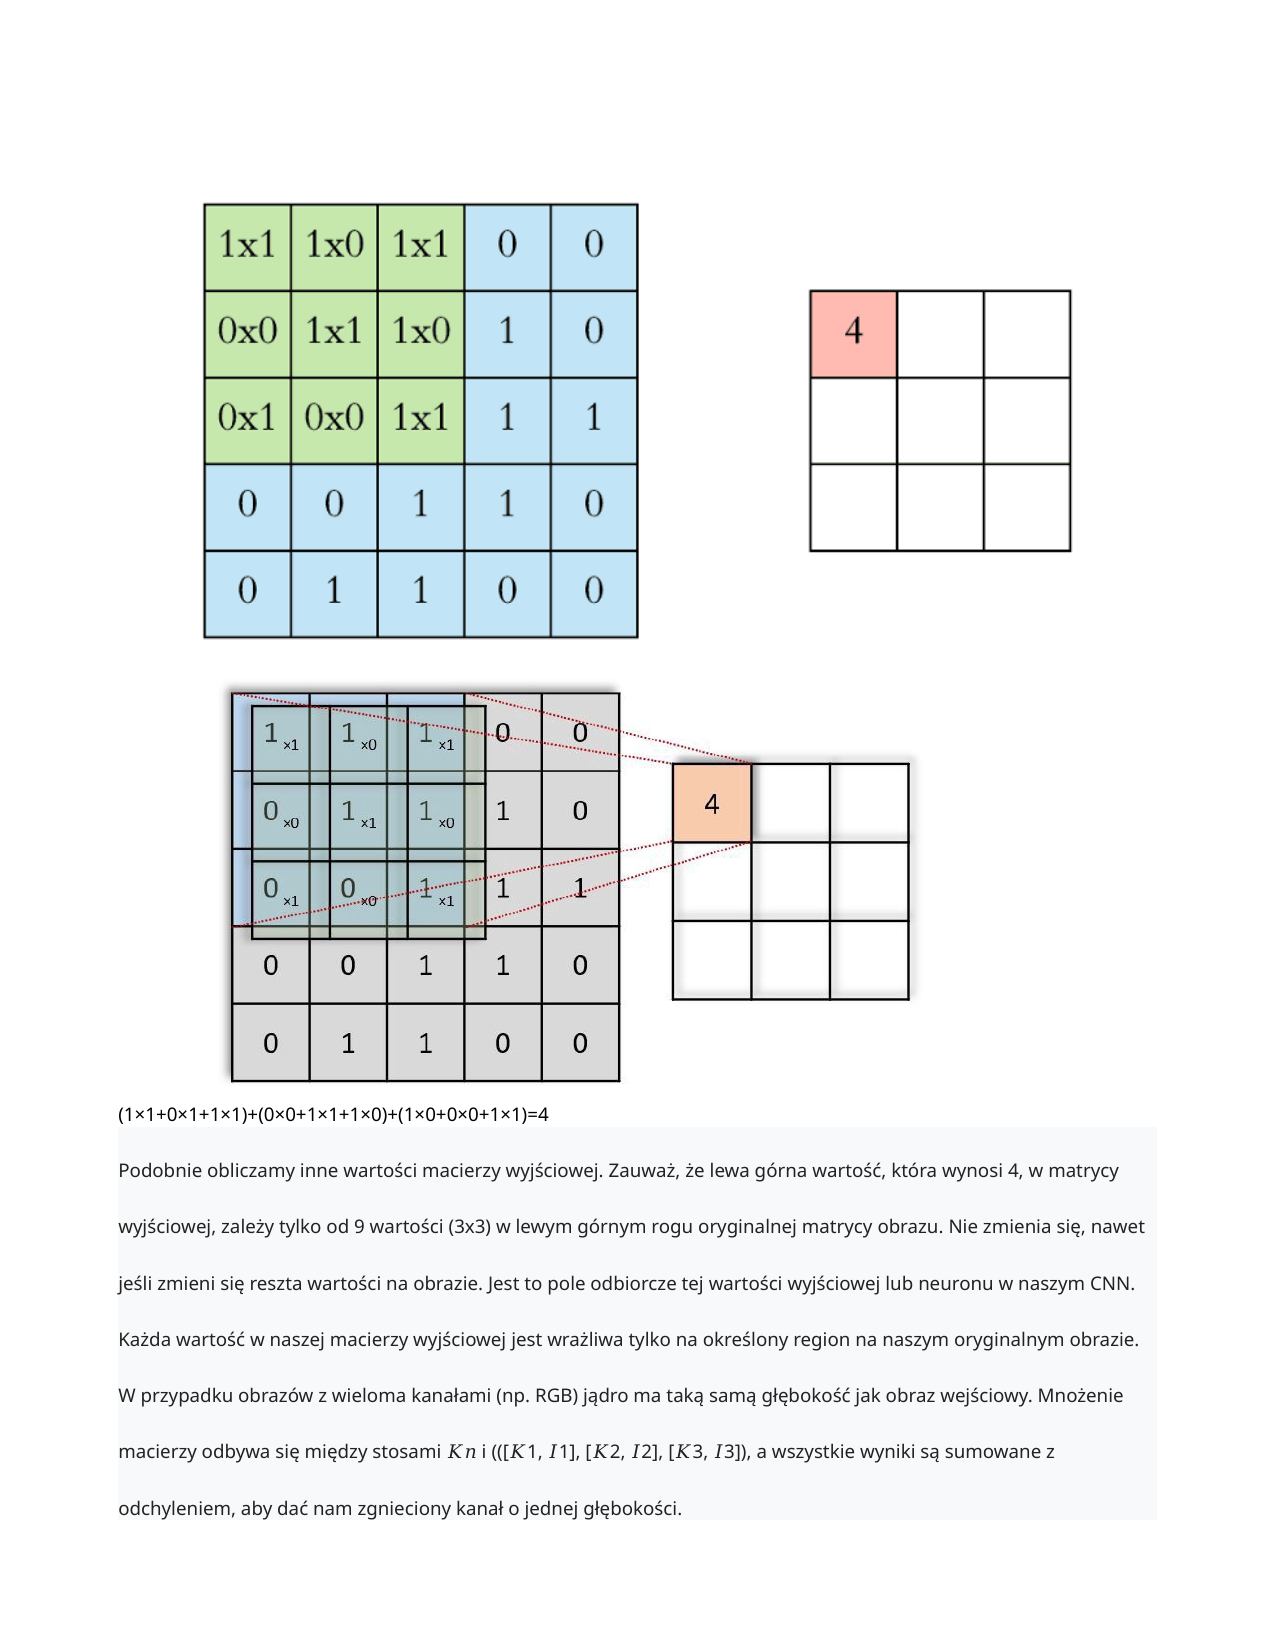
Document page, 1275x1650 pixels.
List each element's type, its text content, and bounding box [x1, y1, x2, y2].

picture [118, 118, 1157, 1102]
text W przypadku obrazów z wieloma kanałami (np. RGB) jądro ma taką samą głębokość jak obraz wejściowy. Mnożenie macierzy odbywa się między stosami 𝐾𝑛 i (([𝐾1, 𝐼1], [𝐾2, 𝐼2], [𝐾3, 𝐼3]), a wszystkie wyniki są sumowane z odchyleniem, aby dać nam zgnieciony kanał o jednej głębokości. [118, 1352, 1157, 1520]
text Podobnie obliczamy inne wartości macierzy wyjściowej. Zauważ, że lewa górna wartość, która wynosi 4, w matrycy wyjściowej, zależy tylko od 9 wartości (3x3) w lewym górnym rogu oryginalnej matrycy obrazu. Nie zmienia się, nawet jeśli zmieni się reszta wartości na obrazie. Jest to pole odbiorcze tej wartości wyjściowej lub neuronu w naszym CNN. Każda wartość w naszej macierzy wyjściowej jest wrażliwa tylko na określony region na naszym oryginalnym obrazie. [118, 1127, 1157, 1352]
text (1×1+0×1+1×1)+(0×0+1×1+1×0)+(1×0+0×0+1×1)=4 [118, 724, 1157, 1127]
